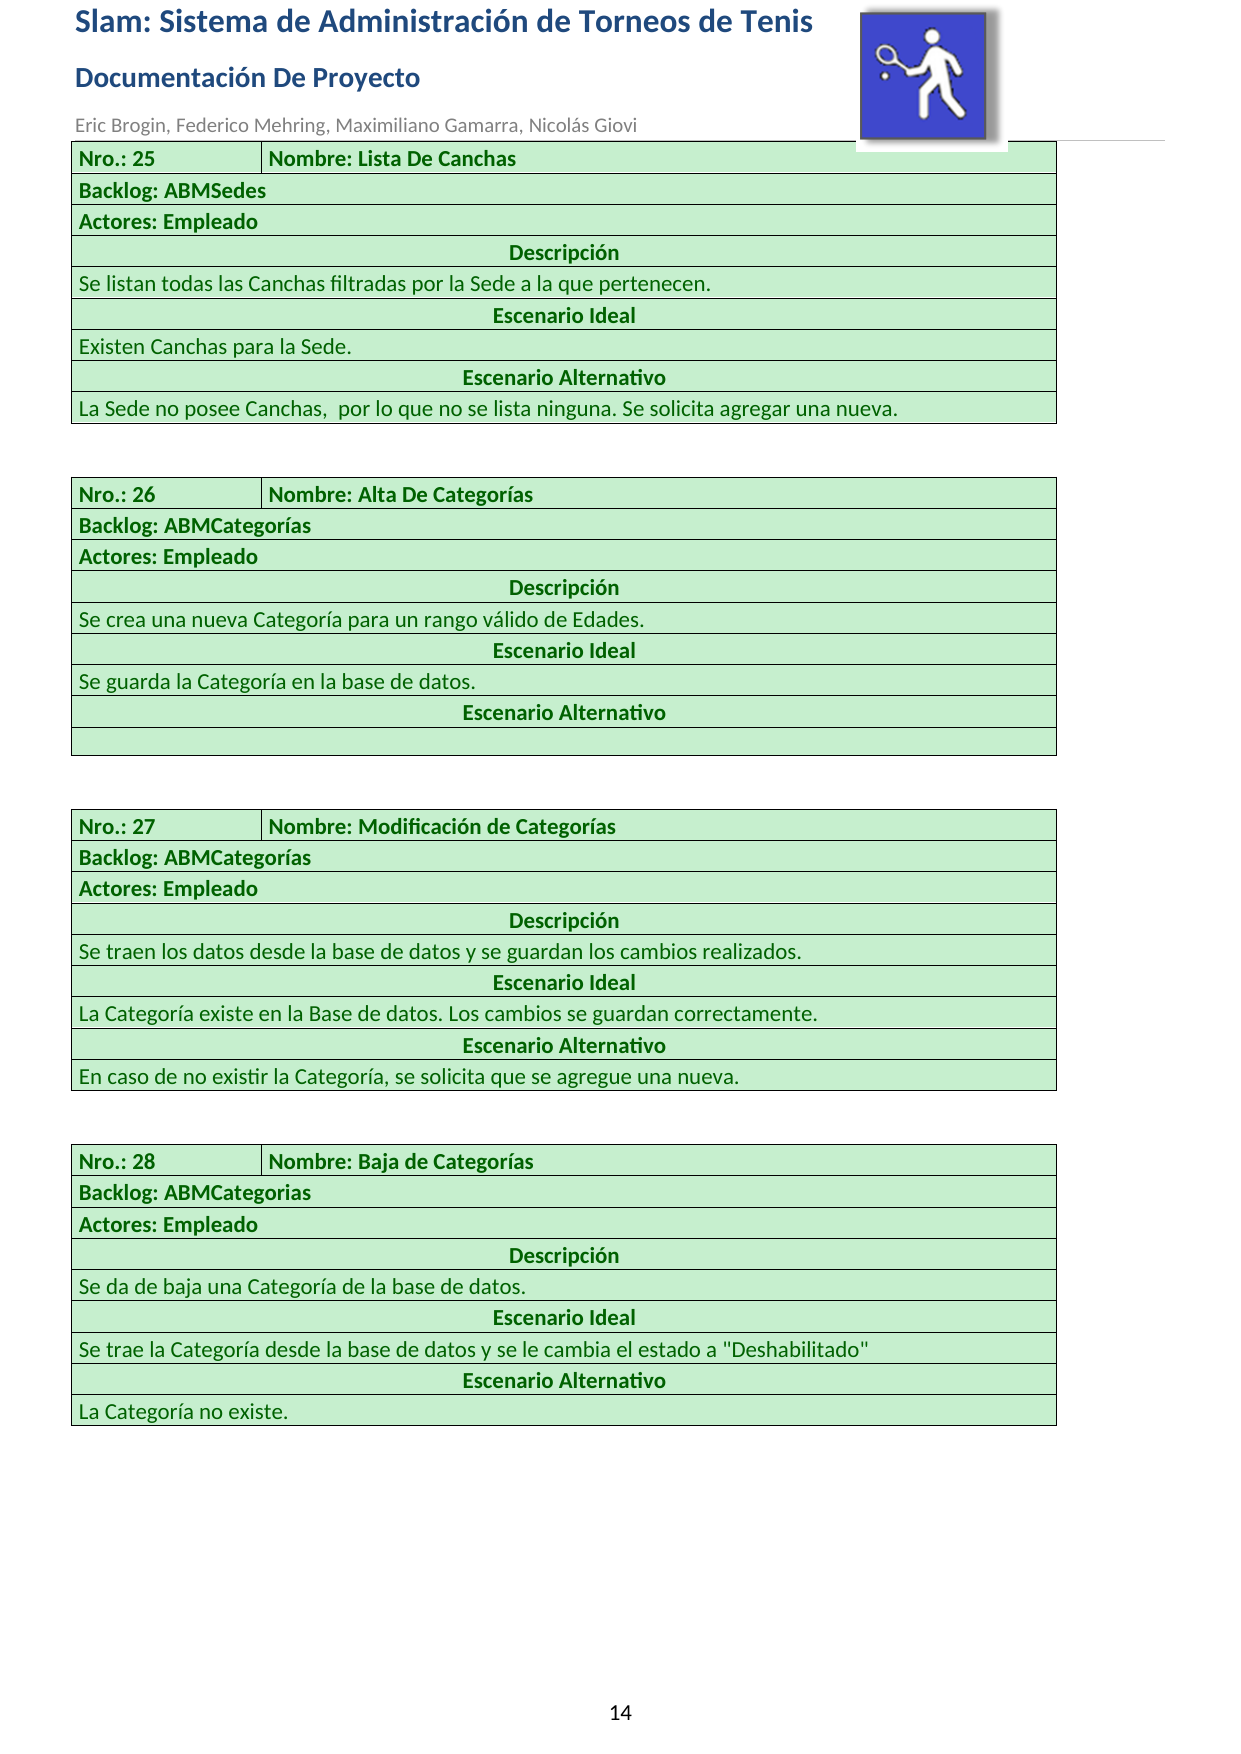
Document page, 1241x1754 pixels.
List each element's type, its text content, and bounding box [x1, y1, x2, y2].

table_header Nombre: Lista De Canchas [262, 142, 1056, 172]
table_header Nro.: 28 [72, 1145, 261, 1175]
table_cell Backlog: ABMCategorías [72, 841, 1056, 871]
table_cell Escenario Alternativo [72, 1029, 1056, 1059]
table_cell Se da de baja una Categoría de la base de datos. [72, 1270, 1056, 1300]
table_cell Escenario Alternativo [72, 696, 1056, 727]
table_header Nro.: 25 [72, 142, 261, 172]
table_cell Actores: Empleado [72, 205, 1056, 235]
table_cell Actores: Empleado [72, 540, 1056, 570]
table_cell La Categoría no existe. [72, 1395, 1056, 1425]
table_cell Descripción [72, 904, 1056, 934]
table_header Nombre: Modificación de Categorías [262, 810, 1056, 840]
table_cell Descripción [72, 571, 1056, 602]
table_cell Backlog: ABMCategorias [72, 1176, 1056, 1207]
table_cell [72, 728, 1056, 755]
table_cell En caso de no existir la Categoría, se solicita que se agregue una nueva. [72, 1060, 1056, 1090]
table_cell Escenario Alternativo [72, 361, 1056, 391]
table_header Nombre: Alta De Categorías [262, 478, 1056, 508]
table_header Nro.: 27 [72, 810, 261, 840]
table_cell Descripción [72, 1239, 1056, 1269]
table_cell Escenario Ideal [72, 1301, 1056, 1332]
picture [858, 1, 1007, 151]
table_cell Escenario Ideal [72, 299, 1056, 329]
table_cell Se crea una nueva Categoría para un rango válido de Edades. [72, 603, 1056, 633]
table_cell Descripción [72, 236, 1056, 266]
table_cell La Sede no posee Canchas, por lo que no se lista ninguna. Se solicita agregar una nueva. [72, 392, 1056, 422]
table_cell La Categoría existe en la Base de datos. Los cambios se guardan correctamente. [72, 997, 1056, 1027]
table_header Nombre: Baja de Categorías [262, 1145, 1056, 1175]
table_cell Escenario Alternativo [72, 1364, 1056, 1394]
table_cell Se traen los datos desde la base de datos y se guardan los cambios realizados. [72, 935, 1056, 965]
table_cell Escenario Ideal [72, 634, 1056, 664]
table_cell Actores: Empleado [72, 1208, 1056, 1238]
table_cell Escenario Ideal [72, 966, 1056, 996]
table_cell Existen Canchas para la Sede. [72, 330, 1056, 360]
table_cell Se listan todas las Canchas filtradas por la Sede a la que pertenecen. [72, 267, 1056, 297]
table_cell Se guarda la Categoría en la base de datos. [72, 665, 1056, 695]
table_header Nro.: 26 [72, 478, 261, 508]
table_cell Backlog: ABMSedes [72, 174, 1056, 204]
table_cell Backlog: ABMCategorías [72, 509, 1056, 539]
table_cell Se trae la Categoría desde la base de datos y se le cambia el estado a "Deshabilitado" [72, 1333, 1056, 1363]
table_cell Actores: Empleado [72, 872, 1056, 902]
